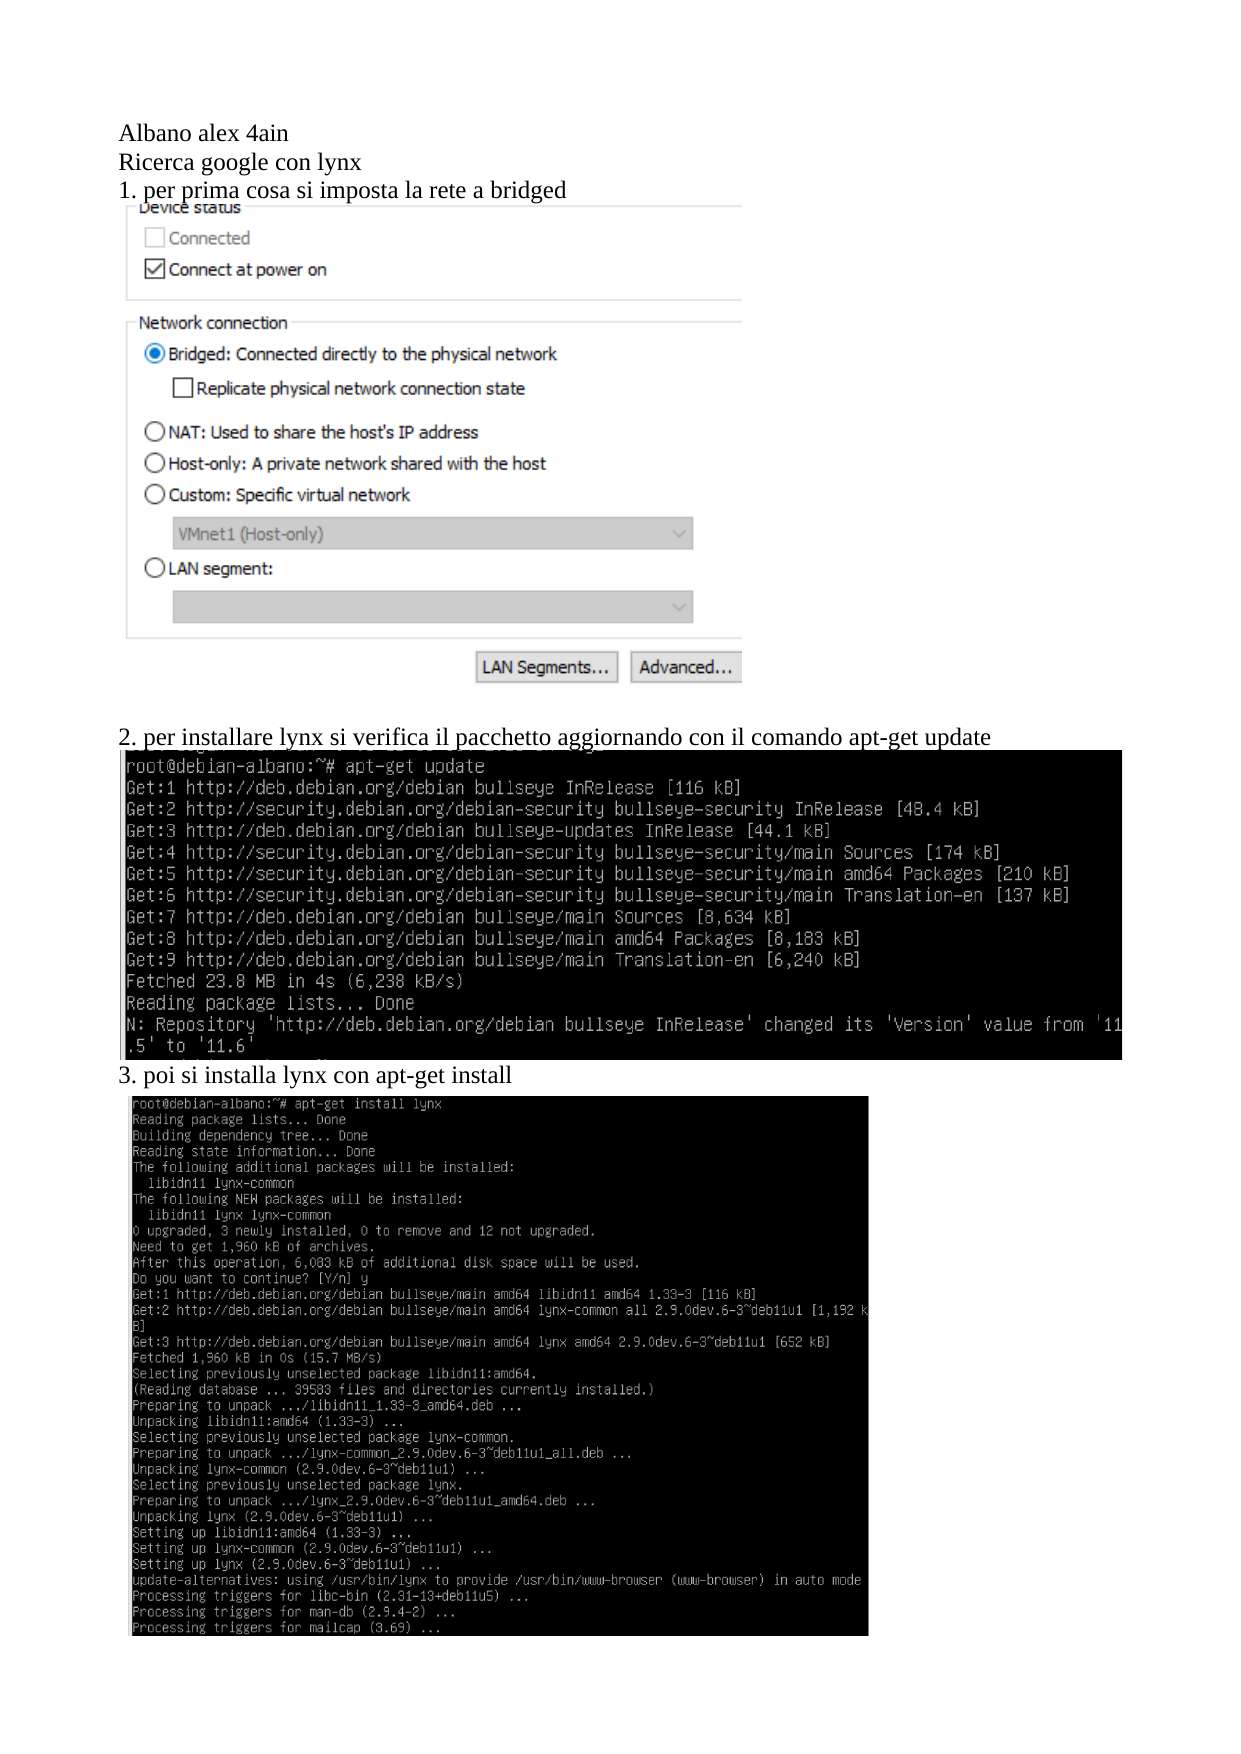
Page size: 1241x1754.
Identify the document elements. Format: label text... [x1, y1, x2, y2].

picture [118, 750, 1123, 1060]
text Albano alex 4ain [118, 118, 1122, 147]
picture [120, 204, 742, 708]
text 3. poi si installa lynx con apt-get install [118, 1060, 1122, 1089]
text 2. per installare lynx si verifica il pacchetto aggiornando con il comando apt-get update [118, 722, 1122, 750]
text Ricerca google con lynx [118, 147, 1122, 176]
text 1. per prima cosa si imposta la rete a bridged [118, 176, 1122, 204]
picture [128, 1096, 869, 1636]
